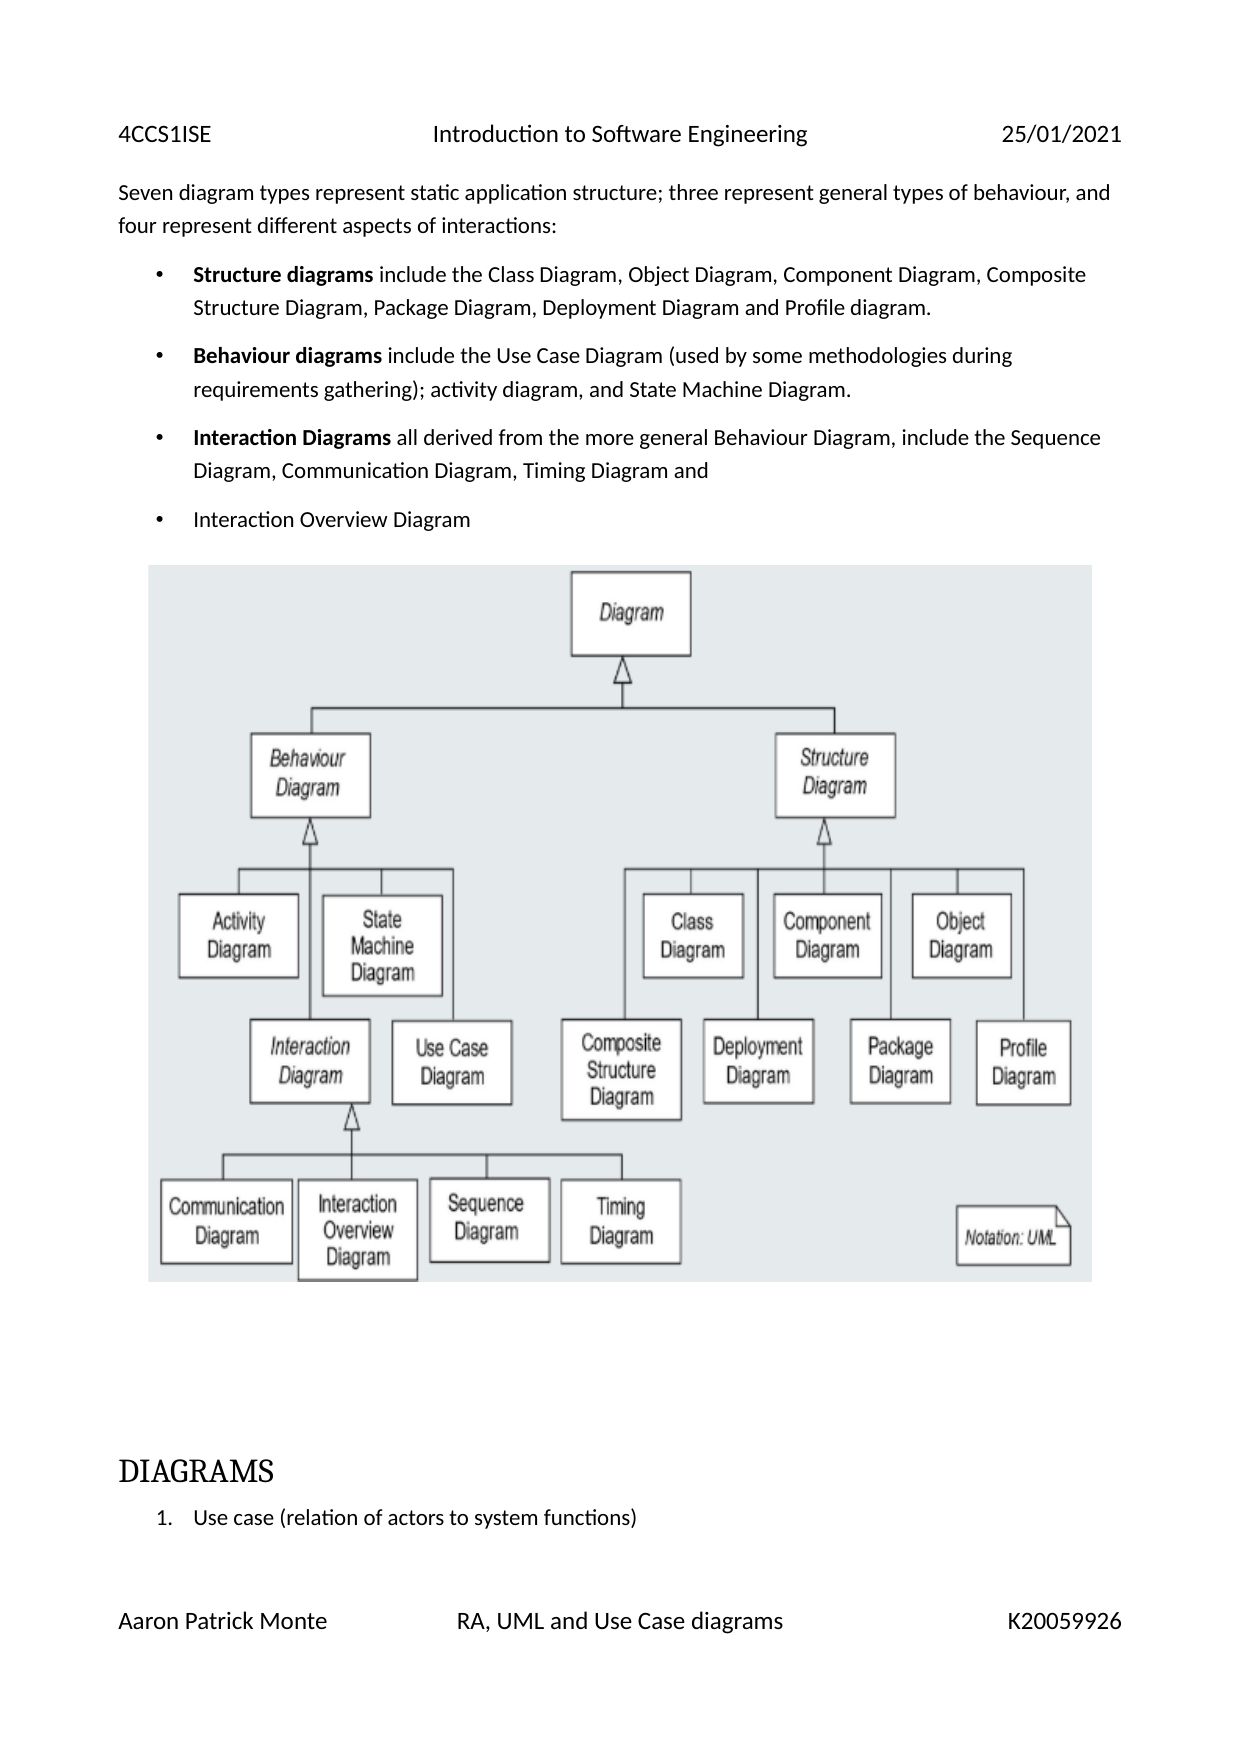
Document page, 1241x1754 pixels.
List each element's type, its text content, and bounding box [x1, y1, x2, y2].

list Interaction Diagrams all derived from the more general Behaviour Diagram, include the Sequence Diagram, Communication Diagram, Timing Diagram and [156, 423, 1122, 485]
list Behaviour diagrams include the Use Case Diagram (used by some methodologies during requirements gathering); activity diagram, and State Machine Diagram. [156, 341, 1122, 403]
list Interaction Overview Diagram [156, 505, 1122, 533]
text Seven diagram types represent static application structure; three represent general types of behaviour, and four represent different aspects of interactions: [118, 178, 1122, 240]
subtitle Diagrams [118, 1452, 1122, 1490]
list Structure diagrams include the Class Diagram, Object Diagram, Component Diagram, Composite Structure Diagram, Package Diagram, Deployment Diagram and Profile diagram. [156, 260, 1122, 321]
picture [148, 565, 1092, 1282]
list Use case (relation of actors to system functions) [156, 1503, 1122, 1531]
